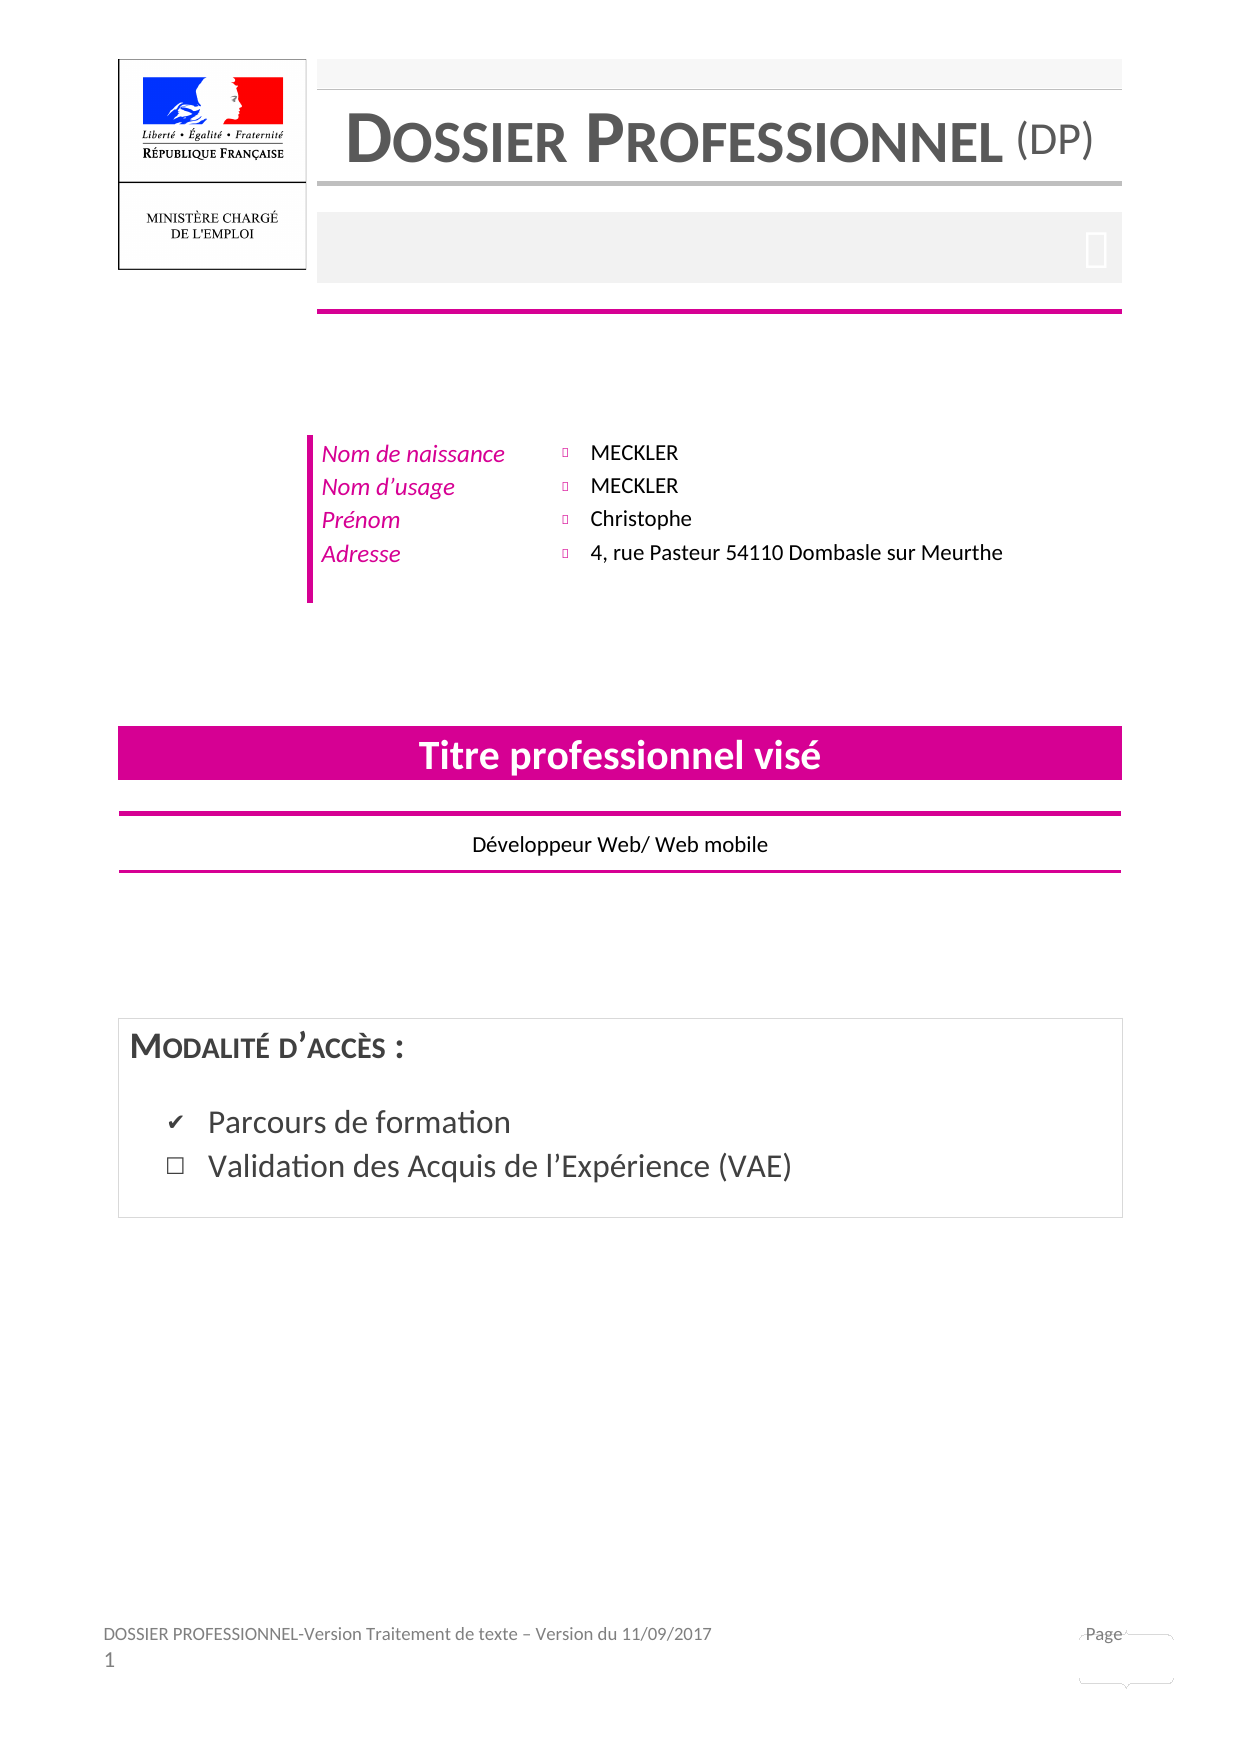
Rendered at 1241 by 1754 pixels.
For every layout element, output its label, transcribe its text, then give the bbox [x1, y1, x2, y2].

table_cell Développeur Web/ Web mobile [118, 811, 1122, 870]
table_cell [555, 569, 579, 603]
table_header Titre professionnel visé [118, 726, 1122, 780]
table_cell Nom de naissance [313, 435, 554, 468]
table_cell [119, 1068, 1122, 1098]
table_cell [118, 870, 1122, 1018]
table_cell Christophe [579, 502, 1122, 535]
table_cell [313, 569, 554, 603]
table_cell MECKLER [579, 435, 1122, 468]
table_cell Adresse [313, 535, 554, 568]
table_cell Validation des Acquis de l’Expérience (VAE) [197, 1142, 1122, 1186]
table_cell MECKLER [579, 468, 1122, 502]
table_cell Nom d’usage [313, 468, 554, 502]
table_cell Parcours de formation [197, 1098, 1122, 1142]
table_cell [118, 780, 1122, 811]
table_cell 4, rue Pasteur 54110 Dombasle sur Meurthe [579, 535, 1122, 603]
picture [118, 59, 307, 270]
table_header [579, 404, 1122, 435]
table_cell ✔ [119, 1098, 197, 1142]
table_cell  [555, 502, 579, 535]
table_cell  [555, 535, 579, 568]
table_cell [119, 1186, 1122, 1217]
table_header [310, 404, 554, 435]
table_cell Modalité d’accès : [119, 1019, 1122, 1067]
table_cell Prénom [313, 502, 554, 535]
table_header [555, 404, 579, 435]
table_cell  [555, 435, 579, 468]
table_cell  [555, 468, 579, 502]
table_cell ☐ [119, 1142, 197, 1186]
